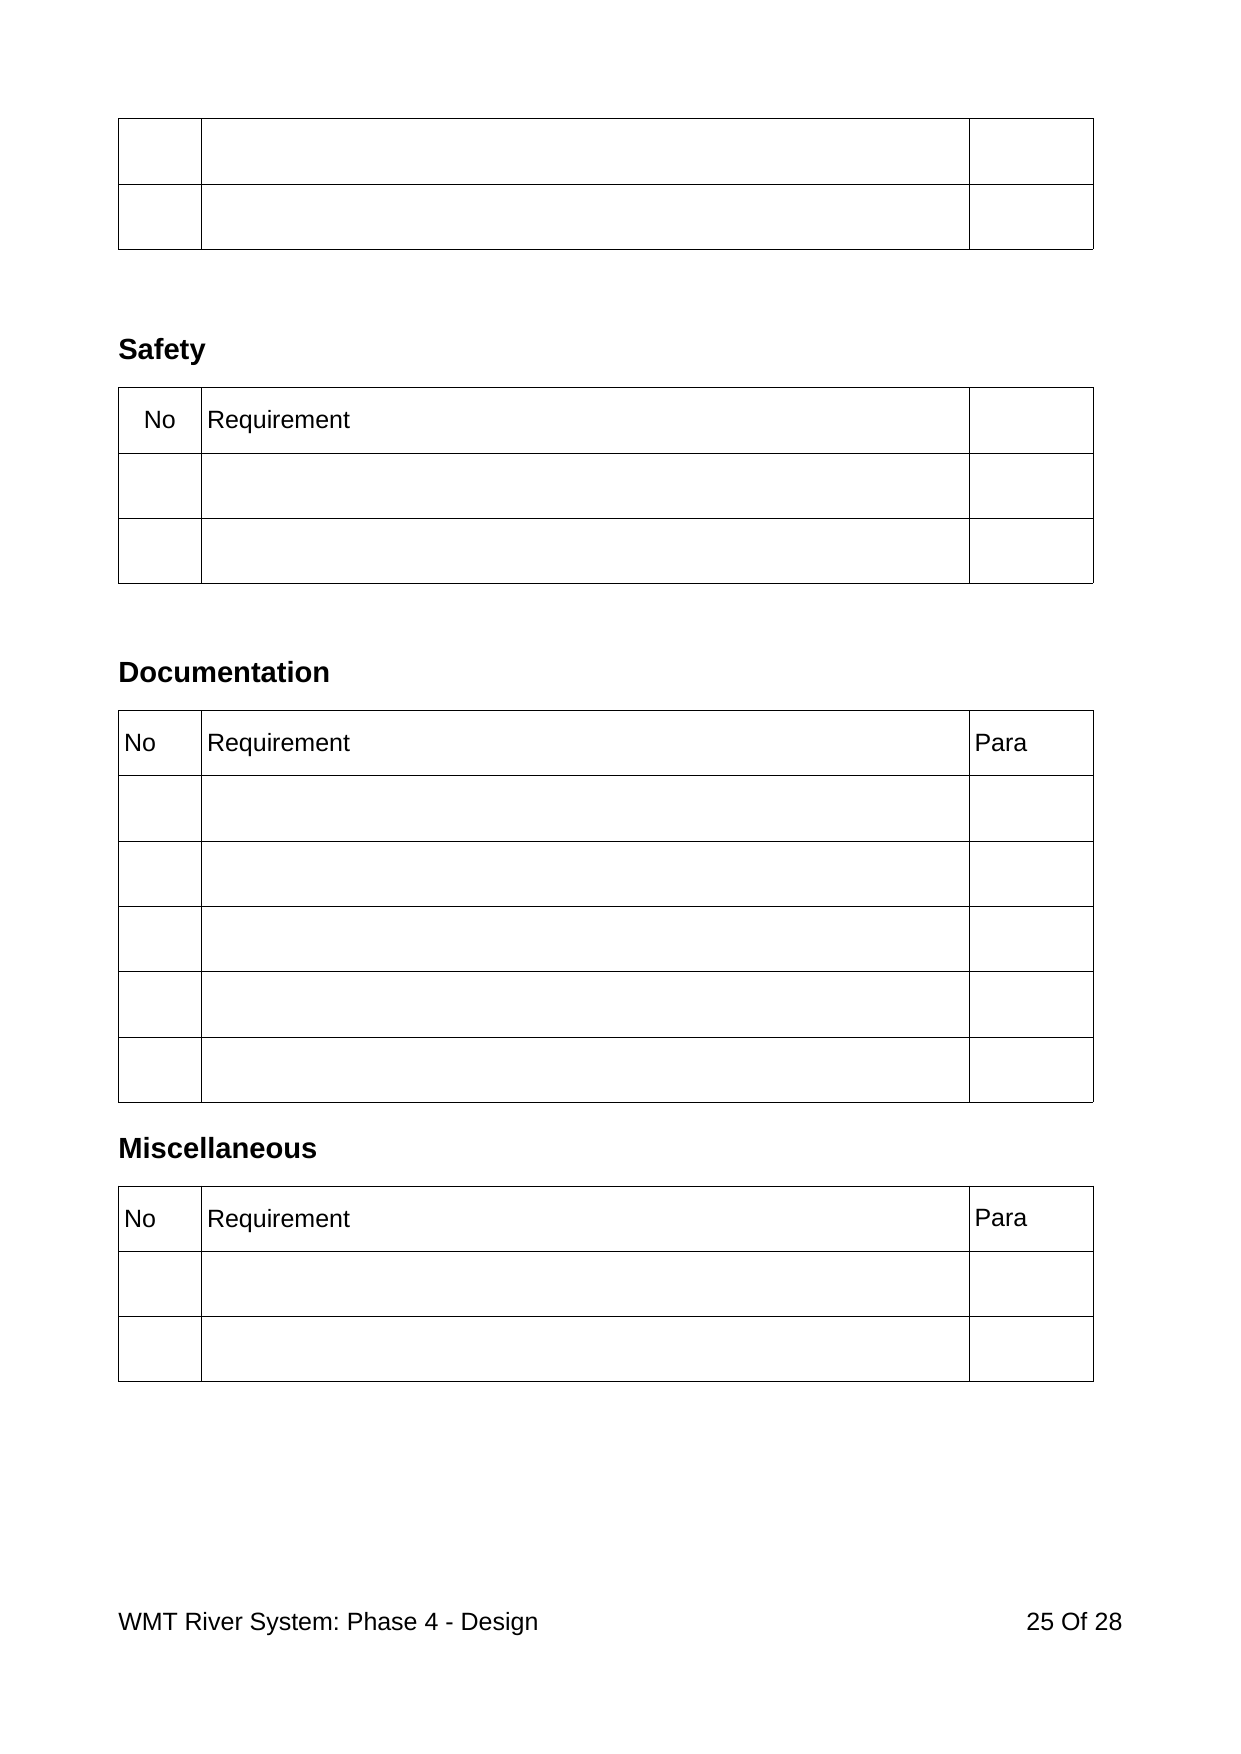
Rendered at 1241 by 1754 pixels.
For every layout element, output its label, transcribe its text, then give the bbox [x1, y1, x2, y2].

table_header Requirement [202, 1187, 969, 1251]
table_cell [119, 519, 201, 583]
table_cell [202, 776, 969, 841]
table_cell [970, 185, 1093, 249]
table_cell [970, 1038, 1093, 1102]
table_cell [119, 776, 201, 841]
table_header Para [970, 1187, 1093, 1251]
table_cell [202, 519, 969, 583]
table_cell [119, 1252, 201, 1316]
table_cell [202, 972, 969, 1037]
table_cell [119, 185, 201, 249]
table_cell [202, 185, 969, 249]
subtitle Miscellaneous [118, 1131, 1122, 1164]
table_cell [970, 519, 1093, 583]
table_cell [970, 119, 1093, 183]
table_cell [119, 119, 201, 183]
table_cell [202, 454, 969, 518]
table_cell [970, 1252, 1093, 1316]
table_cell [119, 907, 201, 971]
table_cell [970, 776, 1093, 841]
table_cell [970, 972, 1093, 1037]
table_header Para [970, 711, 1093, 775]
table_cell [202, 842, 969, 906]
table_cell [202, 119, 969, 183]
table_header [970, 388, 1093, 452]
table_cell [119, 972, 201, 1037]
table_cell [119, 1038, 201, 1102]
table_header Requirement [202, 711, 969, 775]
table_cell [202, 1038, 969, 1102]
table_cell [119, 454, 201, 518]
table_cell [202, 1252, 969, 1316]
table_cell [119, 842, 201, 906]
table_header No [119, 1187, 201, 1251]
subtitle Safety [118, 332, 1122, 366]
table_cell [202, 1317, 969, 1381]
table_cell [970, 842, 1093, 906]
table_cell [970, 907, 1093, 971]
table_header No [119, 388, 201, 452]
subtitle Documentation [118, 655, 1122, 689]
table_cell [970, 1317, 1093, 1381]
table_cell [202, 907, 969, 971]
table_cell [119, 1317, 201, 1381]
table_header No [119, 711, 201, 775]
table_header Requirement [202, 388, 969, 452]
table_cell [970, 454, 1093, 518]
